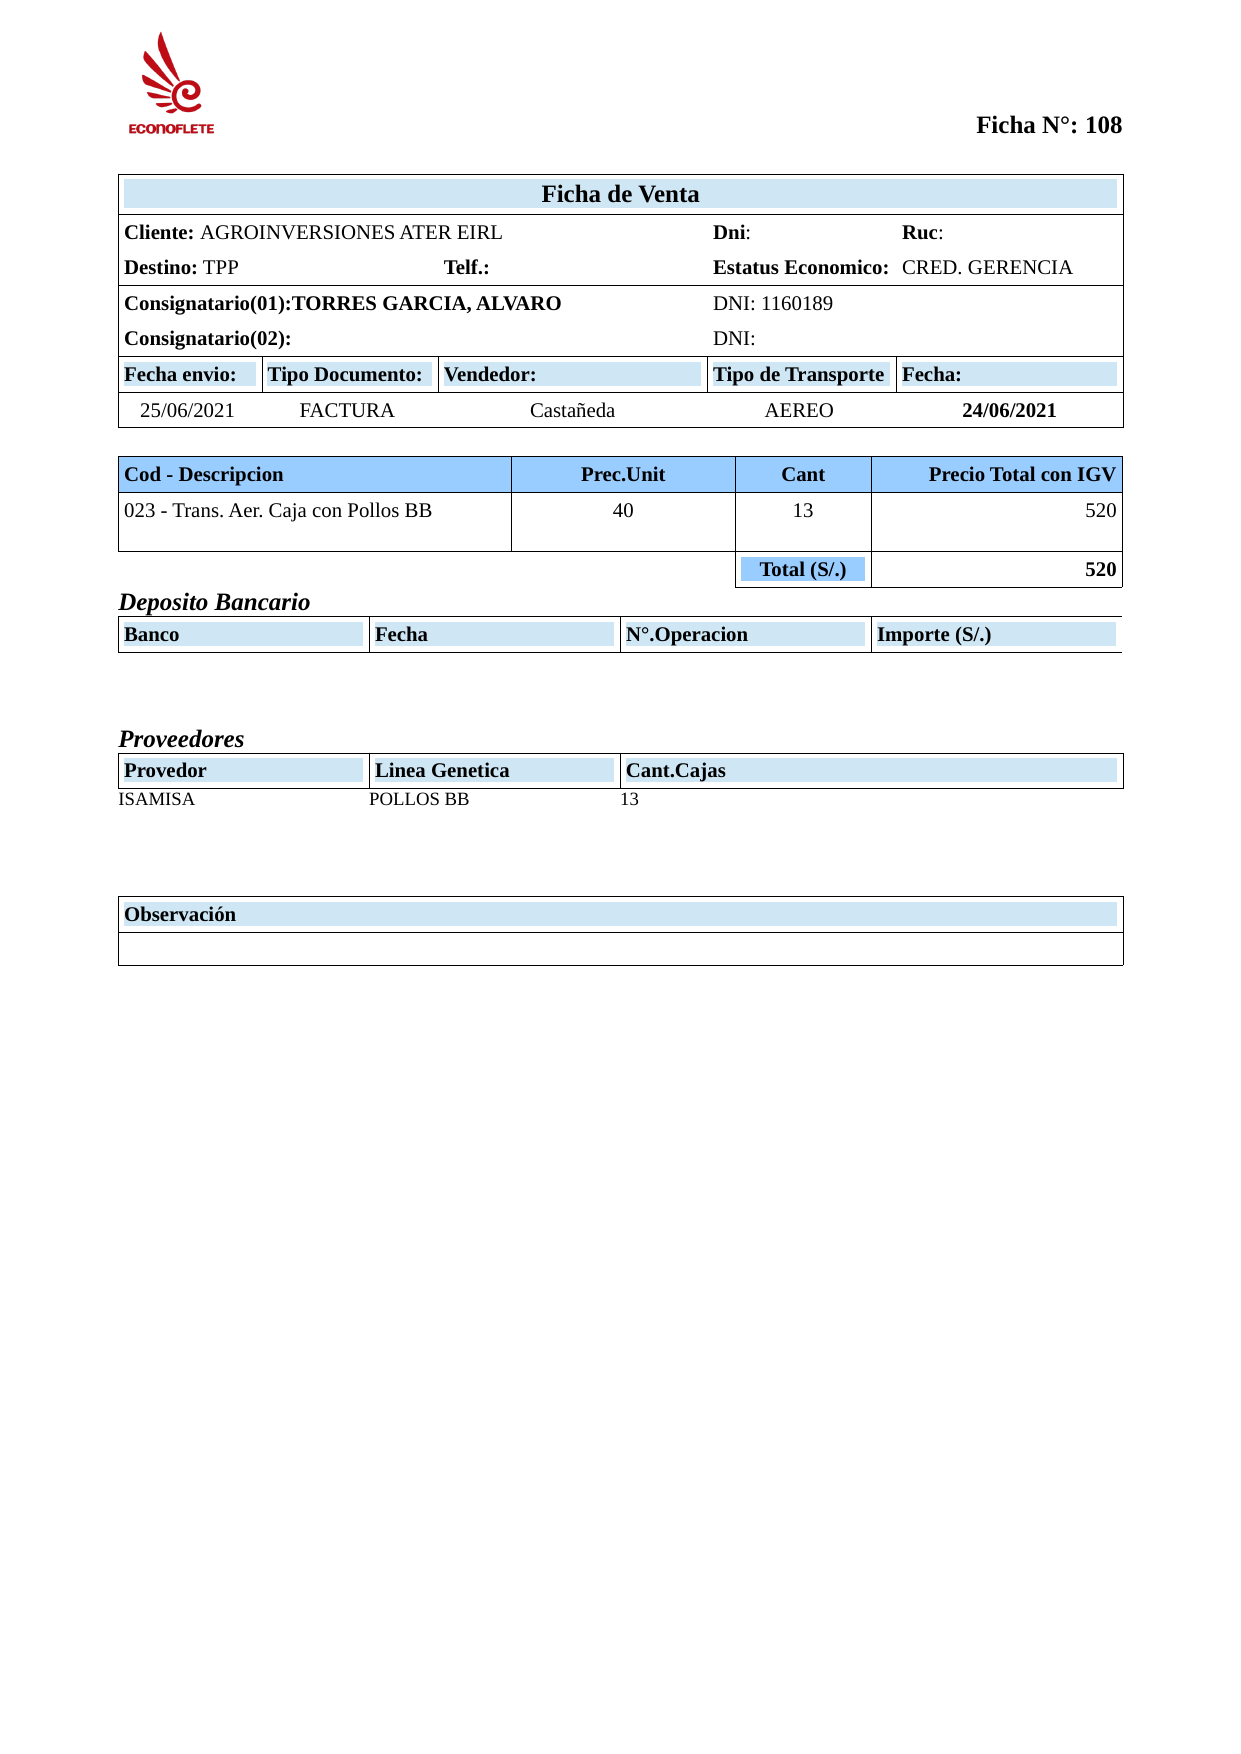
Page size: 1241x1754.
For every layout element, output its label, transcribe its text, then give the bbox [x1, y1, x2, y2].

table_cell [620, 653, 871, 676]
table_header Linea Genetica [370, 754, 620, 788]
table_cell AEREO [707, 393, 896, 427]
table_cell Estatus Economico: [707, 249, 896, 285]
table_cell [118, 853, 369, 874]
table_cell Cliente: AGROINVERSIONES ATER EIRL [119, 215, 707, 249]
table_cell [620, 700, 871, 724]
table_cell [118, 653, 369, 676]
table_header Cod - Descripcion [119, 457, 511, 492]
table_cell DNI: [707, 321, 1123, 356]
table_header Cant [736, 457, 871, 492]
table_header Importe (S/.) [872, 617, 1122, 652]
table_cell [119, 933, 1123, 965]
table_cell Tipo de Transporte [708, 357, 896, 392]
table_cell Fecha: [897, 357, 1123, 392]
table_cell [871, 653, 1122, 676]
table_cell Fecha envio: [119, 357, 262, 392]
table_cell [871, 700, 1122, 724]
table_header Prec.Unit [512, 457, 735, 492]
table_cell [511, 552, 735, 587]
table_cell Consignatario(01):TORRES GARCIA, ALVARO [119, 286, 707, 321]
table_cell [118, 831, 369, 853]
table_cell [118, 676, 369, 700]
table_cell 520 [872, 552, 1122, 587]
table_cell [369, 831, 620, 853]
table_header Banco [119, 617, 369, 652]
table_header Cant.Cajas [621, 754, 1123, 788]
table_cell [369, 810, 620, 831]
table_cell Destino: TPP [119, 249, 438, 285]
table_cell 25/06/2021 [119, 393, 262, 427]
table_cell [871, 676, 1122, 700]
table_cell [369, 875, 620, 896]
table_cell [369, 653, 620, 676]
table_cell 24/06/2021 [896, 393, 1123, 427]
table_cell Telf.: [438, 249, 707, 285]
table_cell [118, 810, 369, 831]
table_cell POLLOS BB [369, 789, 620, 810]
table_cell ISAMISA [118, 789, 369, 810]
table_header Precio Total con IGV [872, 457, 1122, 492]
table_cell 520 [872, 493, 1122, 551]
table_header Provedor [119, 754, 369, 788]
table_header Fecha [370, 617, 620, 652]
table_cell 13 [620, 789, 1123, 810]
table_header Observación [119, 897, 1123, 932]
text Deposito Bancario [118, 587, 1122, 616]
table_cell [620, 875, 1123, 896]
table_cell Tipo Documento: [263, 357, 438, 392]
table_cell [369, 700, 620, 724]
table_cell Consignatario(02): [119, 321, 707, 356]
table_cell 13 [736, 493, 871, 551]
table_cell [620, 810, 1123, 831]
picture [118, 31, 225, 134]
table_cell [369, 676, 620, 700]
table_cell [620, 831, 1123, 853]
table_cell Castañeda [438, 393, 707, 427]
table_header Ficha de Venta [119, 175, 1123, 214]
table_cell Vendedor: [439, 357, 707, 392]
table_cell [620, 853, 1123, 874]
table_cell [620, 676, 871, 700]
table_header N°.Operacion [621, 617, 871, 652]
table_cell CRED. GERENCIA [896, 249, 1123, 285]
table_cell DNI: 1160189 [707, 286, 1123, 321]
table_cell Dni: [707, 215, 896, 249]
table_cell Ruc: [896, 215, 1123, 249]
table_cell Total (S/.) [736, 552, 871, 587]
table_cell 023 - Trans. Aer. Caja con Pollos BB [119, 493, 511, 551]
table_cell [369, 853, 620, 874]
table_cell [118, 700, 369, 724]
text Proveedores [118, 724, 1122, 753]
table_cell [118, 875, 369, 896]
table_cell [118, 552, 511, 587]
table_cell FACTURA [262, 393, 438, 427]
table_cell 40 [512, 493, 735, 551]
